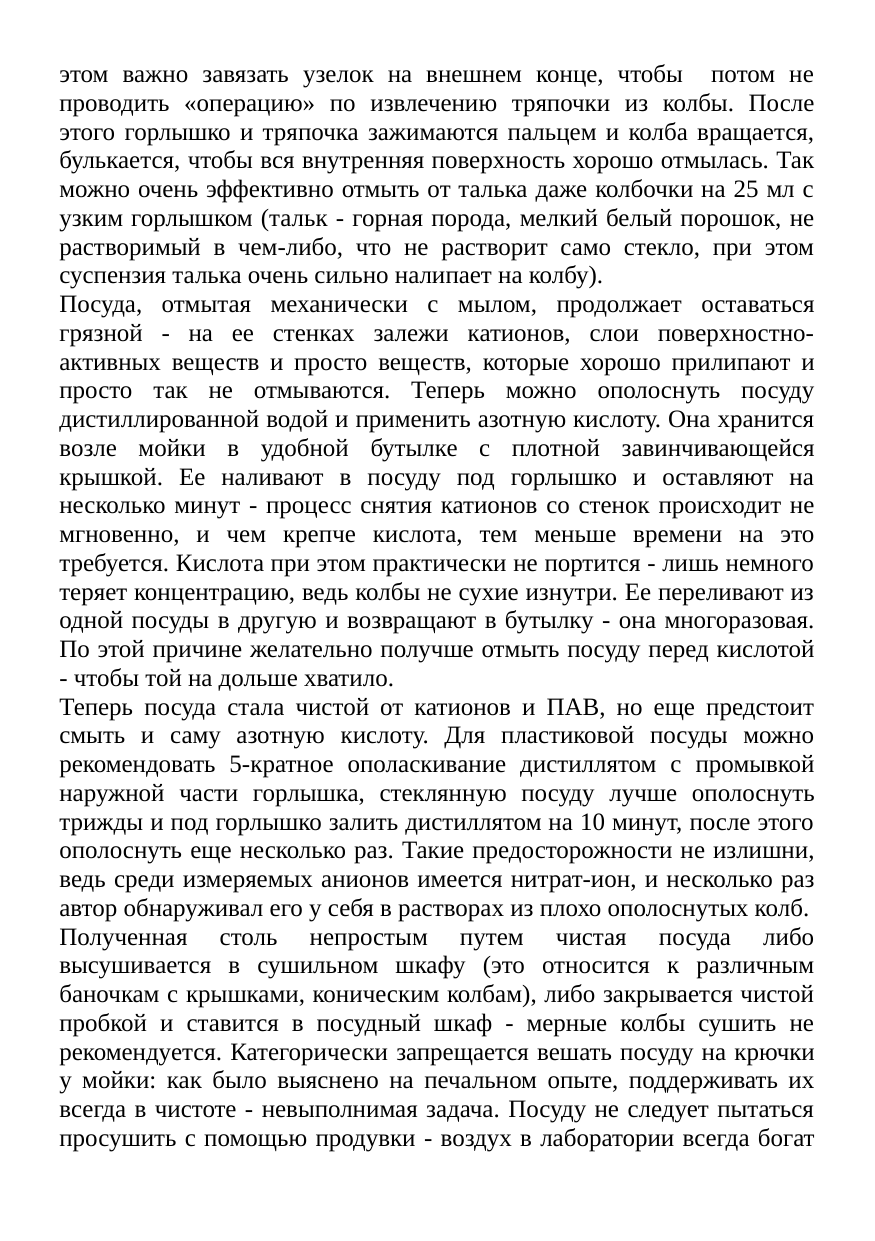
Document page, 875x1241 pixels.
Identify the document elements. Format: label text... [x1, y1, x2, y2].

text Посуда, отмытая механически с мылом, продолжает оставаться грязной - на ее стенках залежи катионов, слои поверхностно-активных веществ и просто веществ, которые хорошо прилипают и просто так не отмываются. Теперь можно ополоснуть посуду дистиллированной водой и применить азотную кислоту. Она хранится возле мойки в удобной бутылке с плотной завинчивающейся крышкой. Ее наливают в посуду под горлышко и оставляют на несколько минут - процесс снятия катионов со стенок происходит не мгновенно, и чем крепче кислота, тем меньше времени на это требуется. Кислота при этом практически не портится - лишь немного теряет концентрацию, ведь колбы не сухие изнутри. Ее переливают из одной посуды в другую и возвращают в бутылку - она многоразовая. По этой причине желательно получше отмыть посуду перед кислотой - чтобы той на дольше хватило. [59, 289, 815, 692]
text Теперь посуда стала чистой от катионов и ПАВ, но еще предстоит смыть и саму азотную кислоту. Для пластиковой посуды можно рекомендовать 5-кратное ополаскивание дистиллятом с промывкой наружной части горлышка, стеклянную посуду лучше ополоснуть трижды и под горлышко залить дистиллятом на 10 минут, после этого ополоснуть еще несколько раз. Такие предосторожности не излишни, ведь среди измеряемых анионов имеется нитрат-ион, и несколько раз автор обнаруживал его у себя в растворах из плохо ополоснутых колб. [59, 692, 815, 922]
text Полученная столь непростым путем чистая посуда либо высушивается в сушильном шкафу (это относится к различным баночкам с крышками, коническим колбам), либо закрывается чистой пробкой и ставится в посудный шкаф - мерные колбы сушить не рекомендуется. Категорически запрещается вешать посуду на крючки у мойки: как было выяснено на печальном опыте, поддерживать их всегда в чистоте - невыполнимая задача. Посуду не следует пытаться просушить с помощью продувки - воздух в лаборатории всегда богат [59, 922, 815, 1152]
text этом важно завязать узелок на внешнем конце, чтобы потом не проводить «операцию» по извлечению тряпочки из колбы. После этого горлышко и тряпочка зажимаются пальцем и колба вращается, булькается, чтобы вся внутренняя поверхность хорошо отмылась. Так можно очень эффективно отмыть от талька даже колбочки на 25 мл с узким горлышком (тальк - горная порода, мелкий белый порошок, не растворимый в чем-либо, что не растворит само стекло, при этом суспензия талька очень сильно налипает на колбу). [59, 59, 815, 289]
